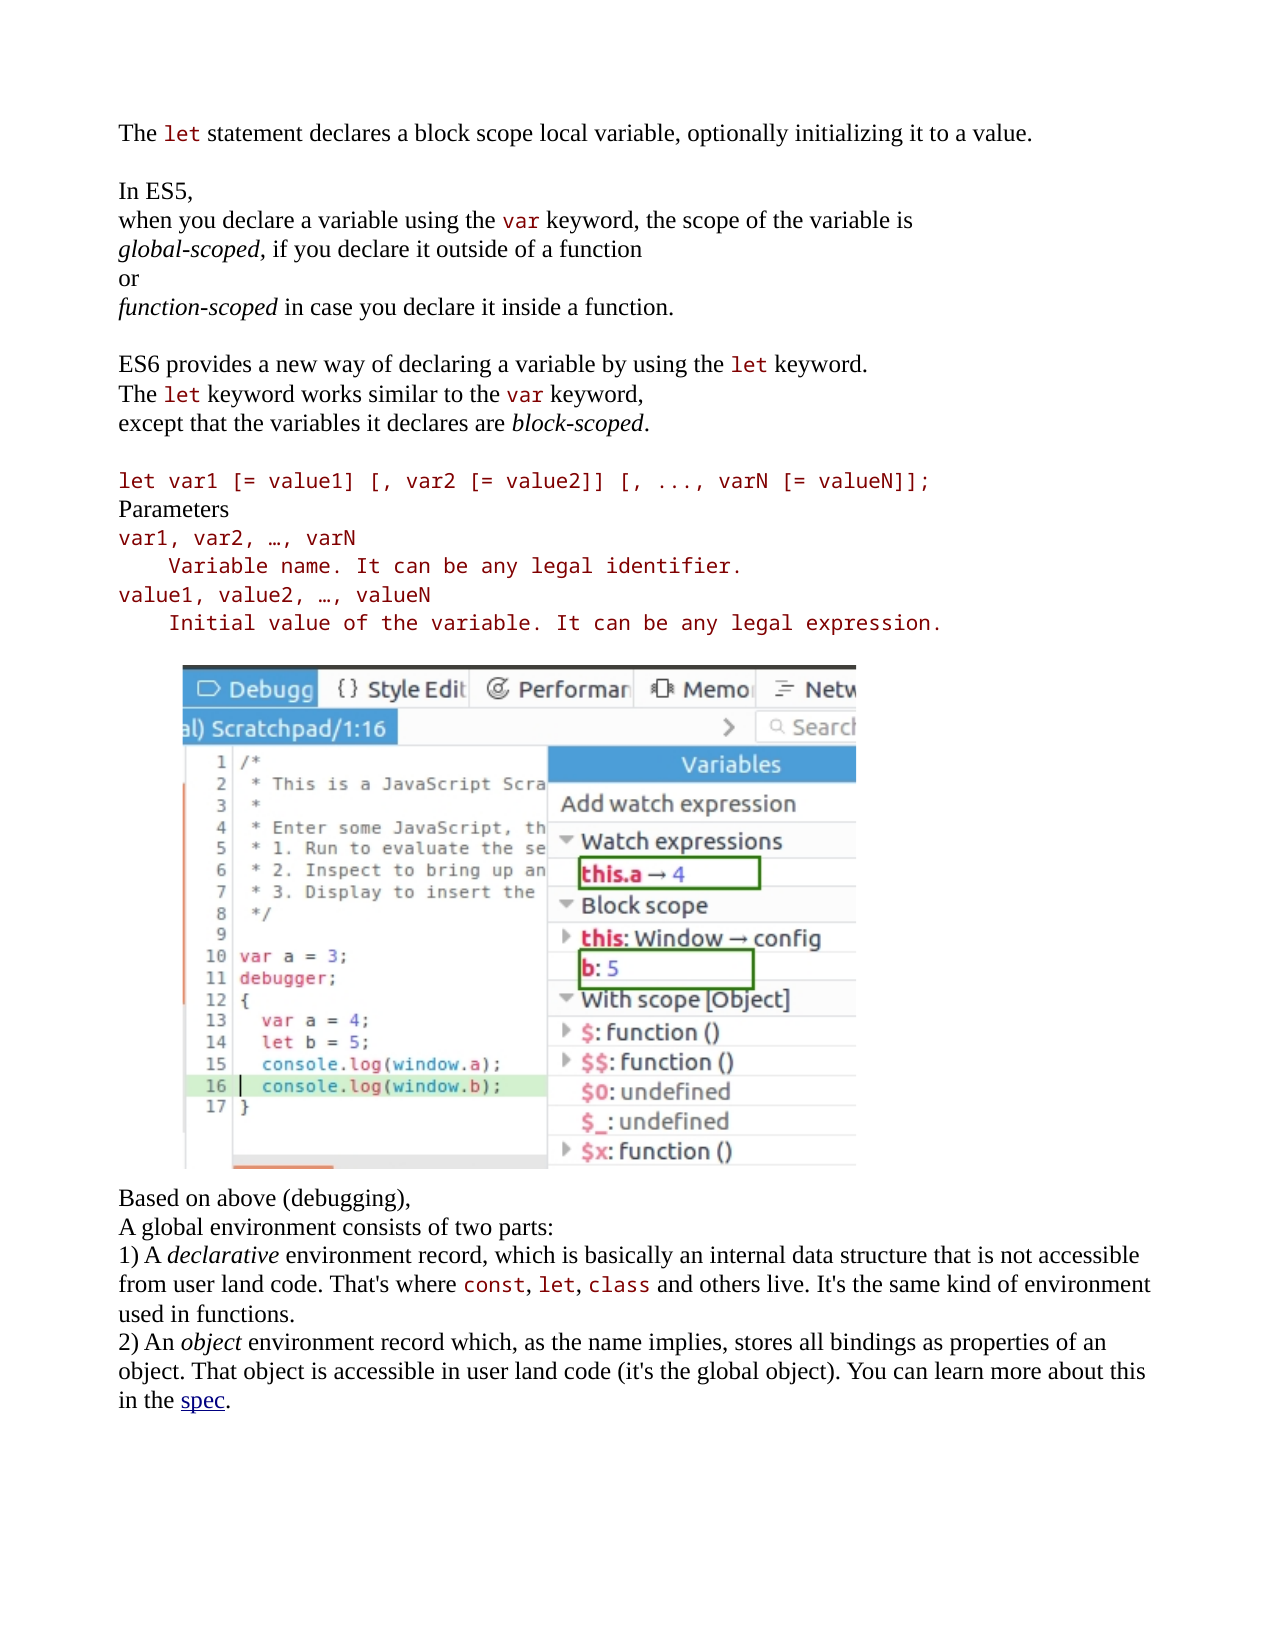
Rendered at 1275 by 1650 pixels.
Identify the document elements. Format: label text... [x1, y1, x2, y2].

text A global environment consists of two parts: [118, 1212, 1157, 1240]
text Parameters [118, 494, 1157, 523]
text The let keyword works similar to the var keyword, [118, 379, 1157, 408]
text The let statement declares a block scope local variable, optionally initializing it to a value. [118, 118, 1157, 148]
text var1, var2, …, varN [118, 523, 1157, 552]
text 1) A declarative environment record, which is basically an internal data structure that is not accessible from user land code. That's where const, let, class and others live. It's the same kind of environment used in functions. [118, 1240, 1157, 1327]
text ES6 provides a new way of declaring a variable by using the let keyword. [118, 349, 1157, 379]
text except that the variables it declares are block-scoped. [118, 408, 1157, 437]
text global-scoped, if you declare it outside of a function [118, 234, 1157, 263]
text Initial value of the variable. It can be any legal expression. [118, 608, 1157, 637]
text or [118, 263, 1157, 292]
text Based on above (debugging), [118, 1183, 1157, 1212]
text when you declare a variable using the var keyword, the scope of the variable is [118, 205, 1157, 234]
text In ES5, [118, 176, 1157, 205]
text function-scoped in case you declare it inside a function. [118, 292, 1157, 321]
text let var1 [= value1] [, var2 [= value2]] [, ..., varN [= valueN]]; [118, 466, 1157, 494]
text 2) An object environment record which, as the name implies, stores all bindings as properties of an object. That object is accessible in user land code (it's the global object). You can learn more about this in the spec. [118, 1327, 1157, 1414]
picture [182, 665, 857, 1169]
text value1, value2, …, valueN [118, 580, 1157, 608]
text Variable name. It can be any legal identifier. [118, 552, 1157, 580]
